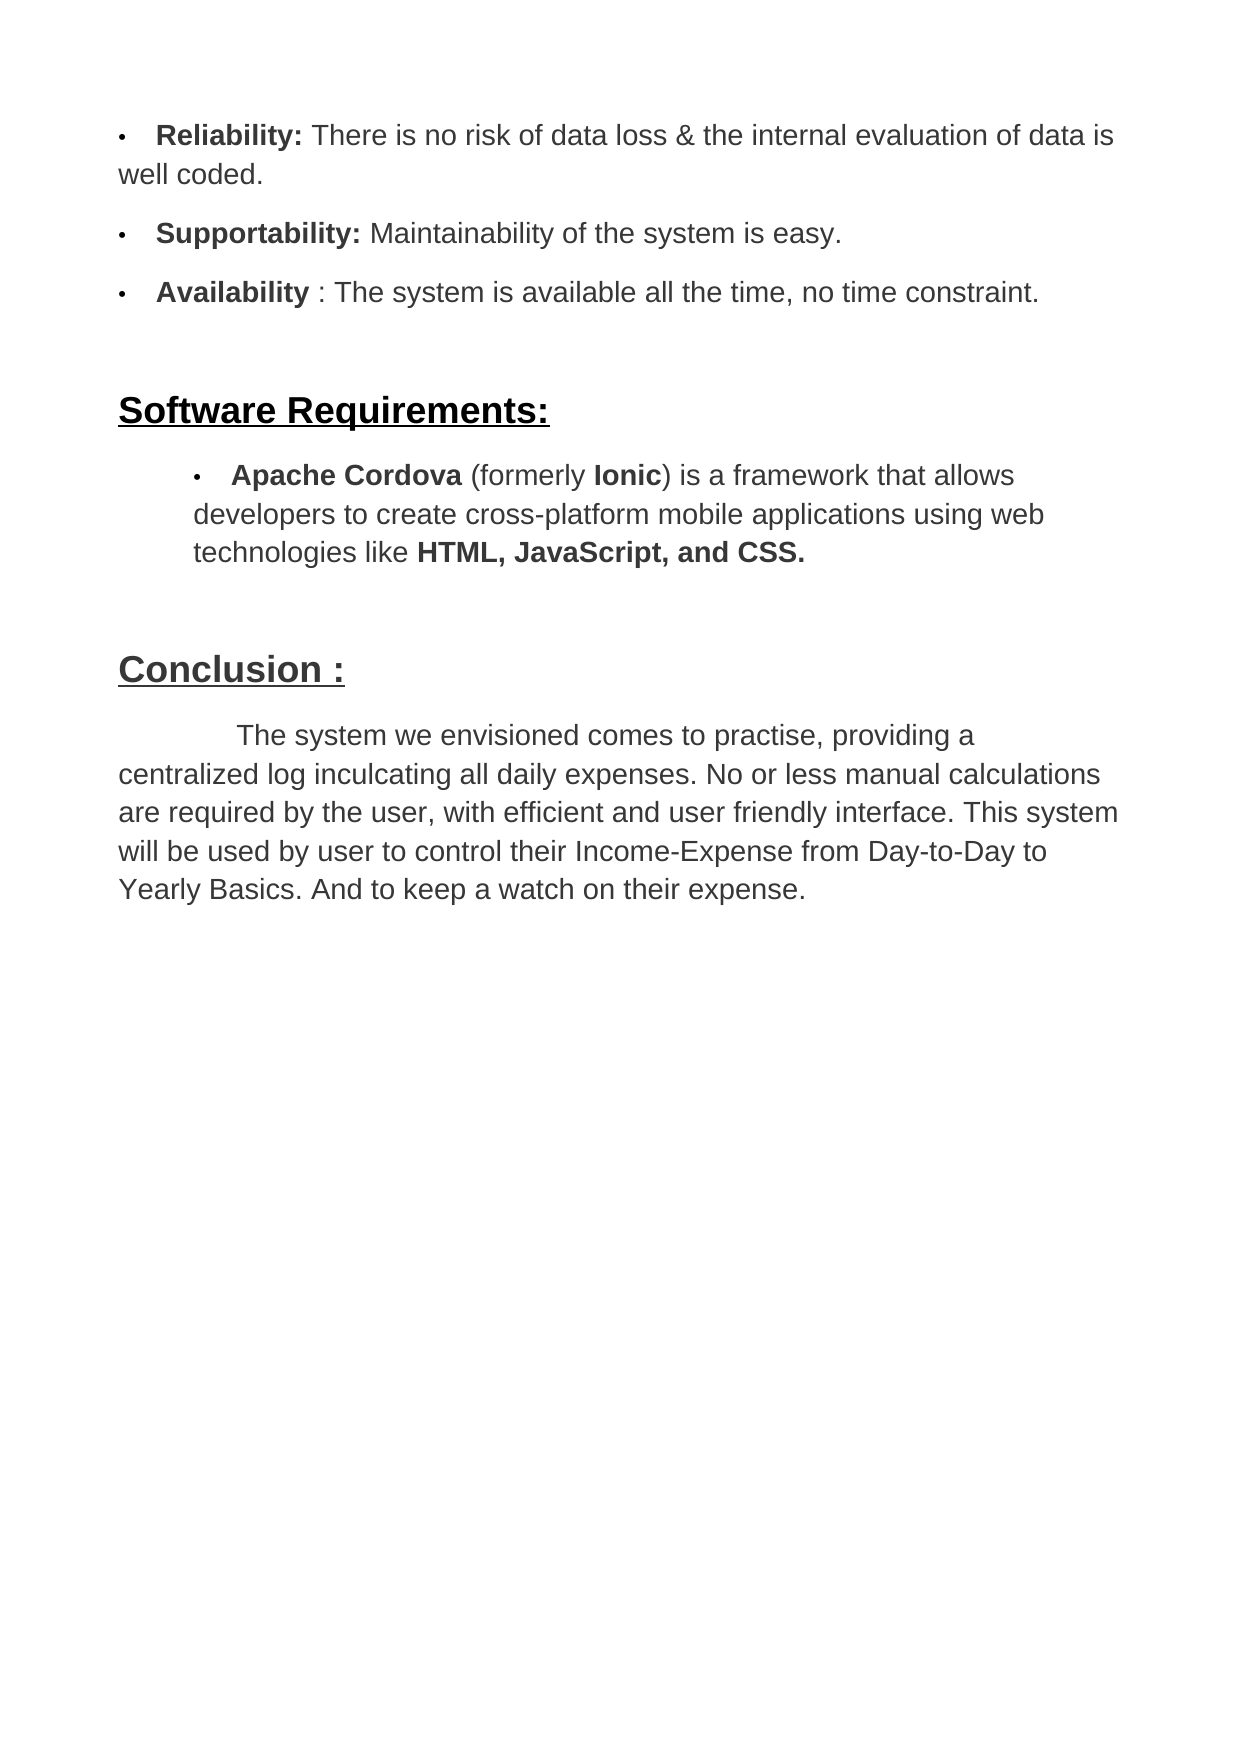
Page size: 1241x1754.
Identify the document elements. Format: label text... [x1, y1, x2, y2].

list Supportability: Maintainability of the system is easy. [81, 216, 1122, 249]
text Conclusion : [118, 648, 1122, 691]
list Availability : The system is available all the time, no time constraint. [81, 275, 1122, 309]
list Reliability: There is no risk of data loss & the internal evaluation of data is well coded. [81, 118, 1122, 190]
list Apache Cordova (formerly Ionic) is a framework that allows developers to create cross-platform mobile applications using web technologies like HTML, JavaScript, and CSS. [156, 458, 1122, 569]
text Software Requirements: [118, 388, 1122, 431]
text The system we envisioned comes to practise, providing a centralized log inculcating all daily expenses. No or less manual calculations are required by the user, with efficient and user friendly interface. This system will be used by user to control their Income-Expense from Day-to-Day to Yearly Basics. And to keep a watch on their expense. [118, 718, 1122, 906]
